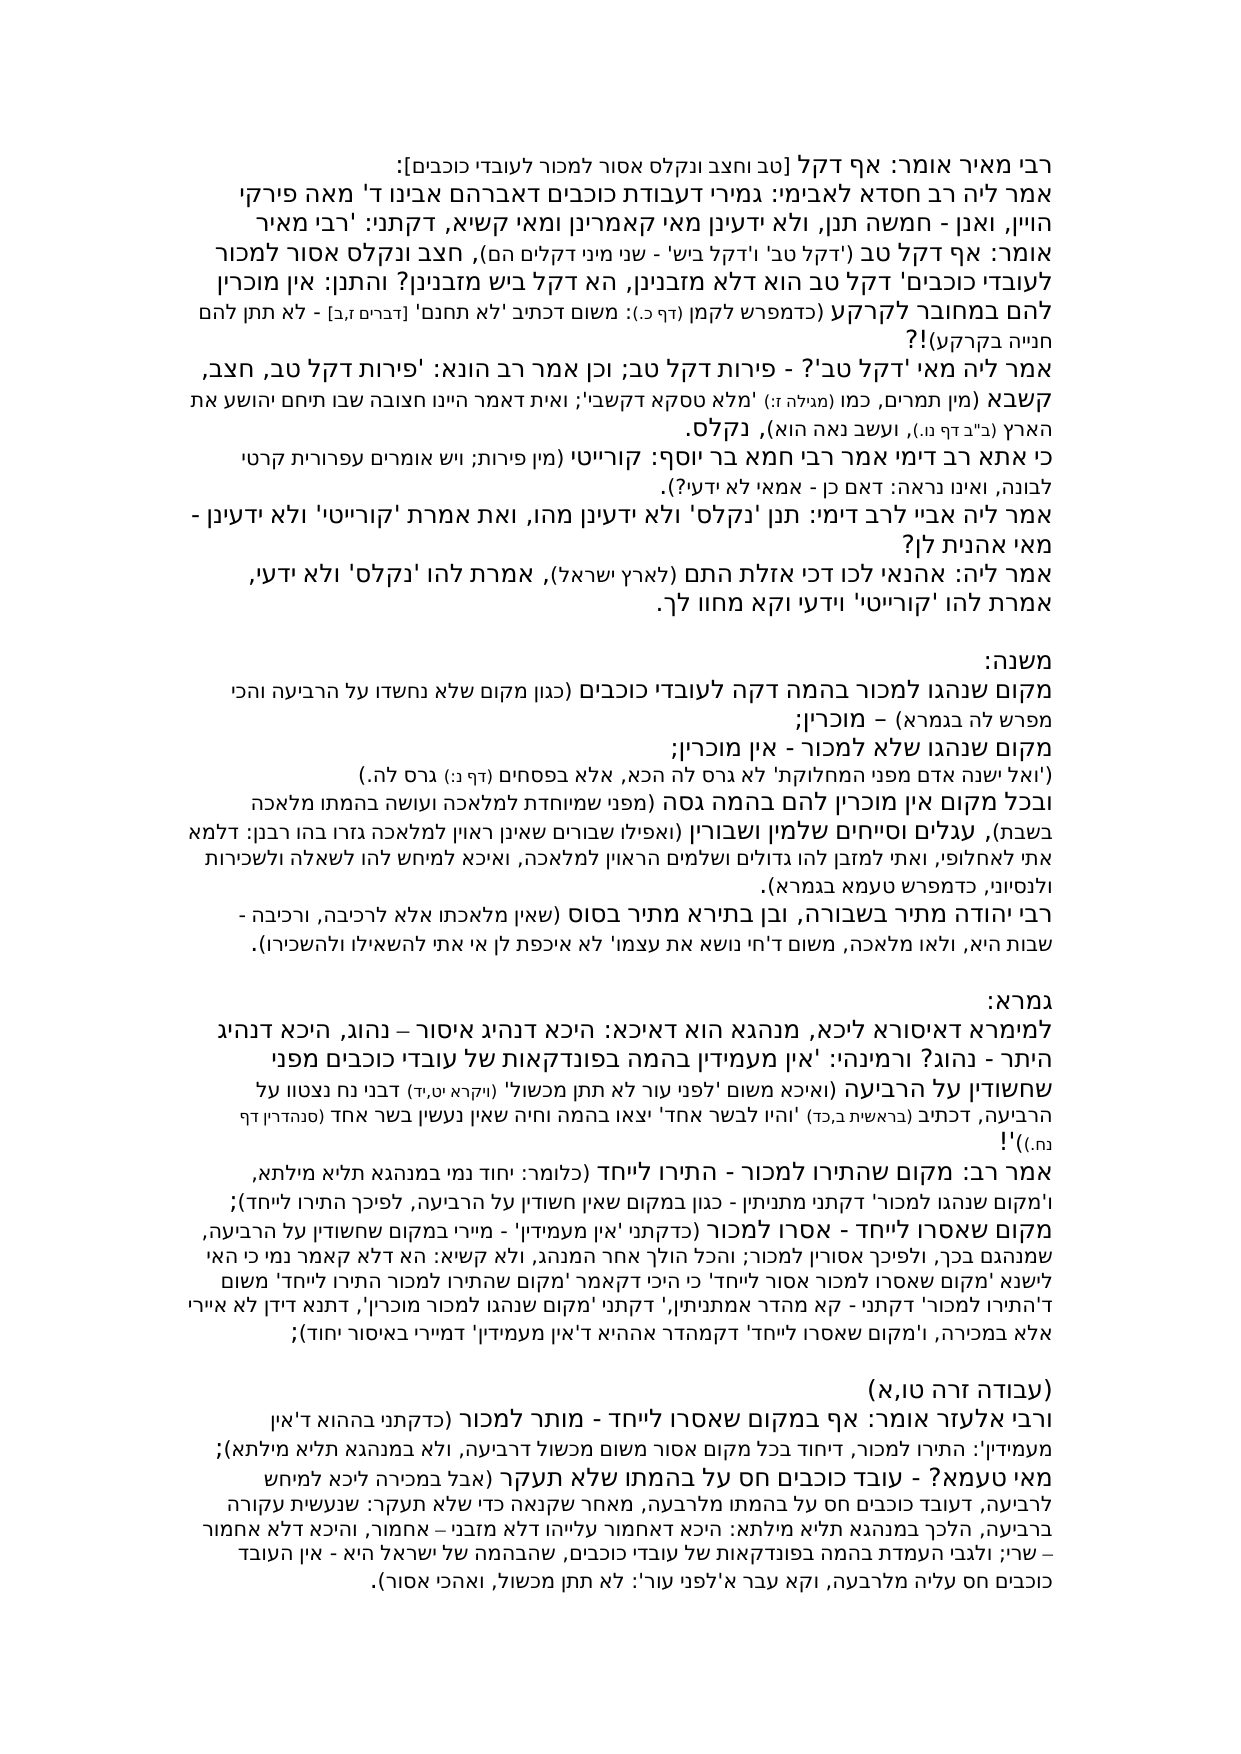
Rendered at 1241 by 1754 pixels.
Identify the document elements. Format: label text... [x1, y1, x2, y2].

text ובכל מקום אין מוכרין להם בהמה גסה (מפני שמיוחדת למלאכה ועושה בהמתו מלאכה בשבת), עגלים וסייחים שלמין ושבורין (ואפילו שבורים שאינן ראוין למלאכה גזרו בהו רבנן: דלמא אתי לאחלופי, ואתי למזבן להו גדולים ושלמים הראוין למלאכה, ואיכא למיחש להו לשאלה ולשכירות ולנסיוני, כדמפרש טעמא בגמרא). [187, 787, 1053, 899]
text מקום שנהגו שלא למכור - אין מוכרין; [187, 734, 1053, 763]
text כי אתא רב דימי אמר רבי חמא בר יוסף: קורייטי (מין פירות; ויש אומרים עפרורית קרטי לבונה, ואינו נראה: דאם כן - אמאי לא ידעי?). [187, 442, 1053, 501]
text רבי יהודה מתיר בשבורה, ובן בתירא מתיר בסוס (שאין מלאכתו אלא לרכיבה, ורכיבה - שבות היא, ולאו מלאכה, משום ד'חי נושא את עצמו' לא איכפת לן אי אתי להשאילו ולהשכירו). [187, 899, 1053, 957]
text רבי מאיר אומר: אף דקל [טב וחצב ונקלס אסור למכור לעובדי כוכבים]: [187, 150, 1053, 179]
text אמר ליה מאי 'דקל טב'? - פירות דקל טב; וכן אמר רב הונא: 'פירות דקל טב, חצב, קשבא (מין תמרים, כמו (מגילה ז:) 'מלא טסקא דקשבי'; ואית דאמר היינו חצובה שבו תיחם יהושע את הארץ (ב"ב דף נו.), ועשב נאה הוא), נקלס. [187, 354, 1053, 442]
text אמר ליה רב חסדא לאבימי: גמירי דעבודת כוכבים דאברהם אבינו ד' מאה פירקי הויין, ואנן - חמשה תנן, ולא ידעינן מאי קאמרינן ומאי קשיא, דקתני: 'רבי מאיר אומר: אף דקל טב ('דקל טב' ו'דקל ביש' - שני מיני דקלים הם), חצב ונקלס אסור למכור לעובדי כוכבים' דקל טב הוא דלא מזבנינן, הא דקל ביש מזבנינן? והתנן: אין מוכרין להם במחובר לקרקע (כדמפרש לקמן (דף כ.): משום דכתיב 'לא תחנם' [דברים ז,ב] - לא תתן להם חנייה בקרקע)!? [187, 179, 1053, 354]
text ('ואל ישנה אדם מפני המחלוקת' לא גרס לה הכא, אלא בפסחים (דף נ:) גרס לה.) [187, 763, 1053, 787]
text אמר ליה: אהנאי לכו דכי אזלת התם (לארץ ישראל), אמרת להו 'נקלס' ולא ידעי, אמרת להו 'קורייטי' וידעי וקא מחוו לך. [187, 559, 1053, 617]
text ורבי אלעזר אומר: אף במקום שאסרו לייחד - מותר למכור (כדקתני בההוא ד'אין מעמידין': התירו למכור, דיחוד בכל מקום אסור משום מכשול דרביעה, ולא במנהגא תליא מילתא); מאי טעמא? - עובד כוכבים חס על בהמתו שלא תעקר (אבל במכירה ליכא למיחש לרביעה, דעובד כוכבים חס על בהמתו מלרבעה, מאחר שקנאה כדי שלא תעקר: שנעשית עקורה ברביעה, הלכך במנהגא תליא מילתא: היכא דאחמור עלייהו דלא מזבני – אחמור, והיכא דלא אחמור – שרי; ולגבי העמדת בהמה בפונדקאות של עובדי כוכבים, שהבהמה של ישראל היא - אין העובד כוכבים חס עליה מלרבעה, וקא עבר א'לפני עור': לא תתן מכשול, ואהכי אסור). [187, 1404, 1053, 1594]
text גמרא: [187, 986, 1053, 1015]
text אמר רב: מקום שהתירו למכור - התירו לייחד (כלומר: יחוד נמי במנהגא תליא מילתא, ו'מקום שנהגו למכור' דקתני מתניתין - כגון במקום שאין חשודין על הרביעה, לפיכך התירו לייחד); מקום שאסרו לייחד - אסרו למכור (כדקתני 'אין מעמידין' - מיירי במקום שחשודין על הרביעה, שמנהגם בכך, ולפיכך אסורין למכור; והכל הולך אחר המנהג, ולא קשיא: הא דלא קאמר נמי כי האי לישנא 'מקום שאסרו למכור אסור לייחד' כי היכי דקאמר 'מקום שהתירו למכור התירו לייחד' משום ד'התירו למכור' דקתני - קא מהדר אמתניתין,' דקתני 'מקום שנהגו למכור מוכרין', דתנא דידן לא איירי אלא במכירה, ו'מקום שאסרו לייחד' דקמהדר אההיא ד'אין מעמידין' דמיירי באיסור יחוד); [187, 1157, 1053, 1347]
text למימרא דאיסורא ליכא, מנהגא הוא דאיכא: היכא דנהיג איסור – נהוג, היכא דנהיג היתר - נהוג? ורמינהי: 'אין מעמידין בהמה בפונדקאות של עובדי כוכבים מפני שחשודין על הרביעה (ואיכא משום 'לפני עור לא תתן מכשול' (ויקרא יט,יד) דבני נח נצטוו על הרביעה, דכתיב (בראשית ב,כד) 'והיו לבשר אחד' יצאו בהמה וחיה שאין נעשין בשר אחד (סנהדרין דף נח.))'! [187, 1015, 1053, 1157]
text מקום שנהגו למכור בהמה דקה לעובדי כוכבים (כגון מקום שלא נחשדו על הרביעה והכי מפרש לה בגמרא) – מוכרין; [187, 675, 1053, 734]
text (עבודה זרה טו,א) [187, 1375, 1053, 1404]
text אמר ליה אביי לרב דימי: תנן 'נקלס' ולא ידעינן מהו, ואת אמרת 'קורייטי' ולא ידעינן - מאי אהנית לן? [187, 501, 1053, 559]
text משנה: [187, 646, 1053, 675]
